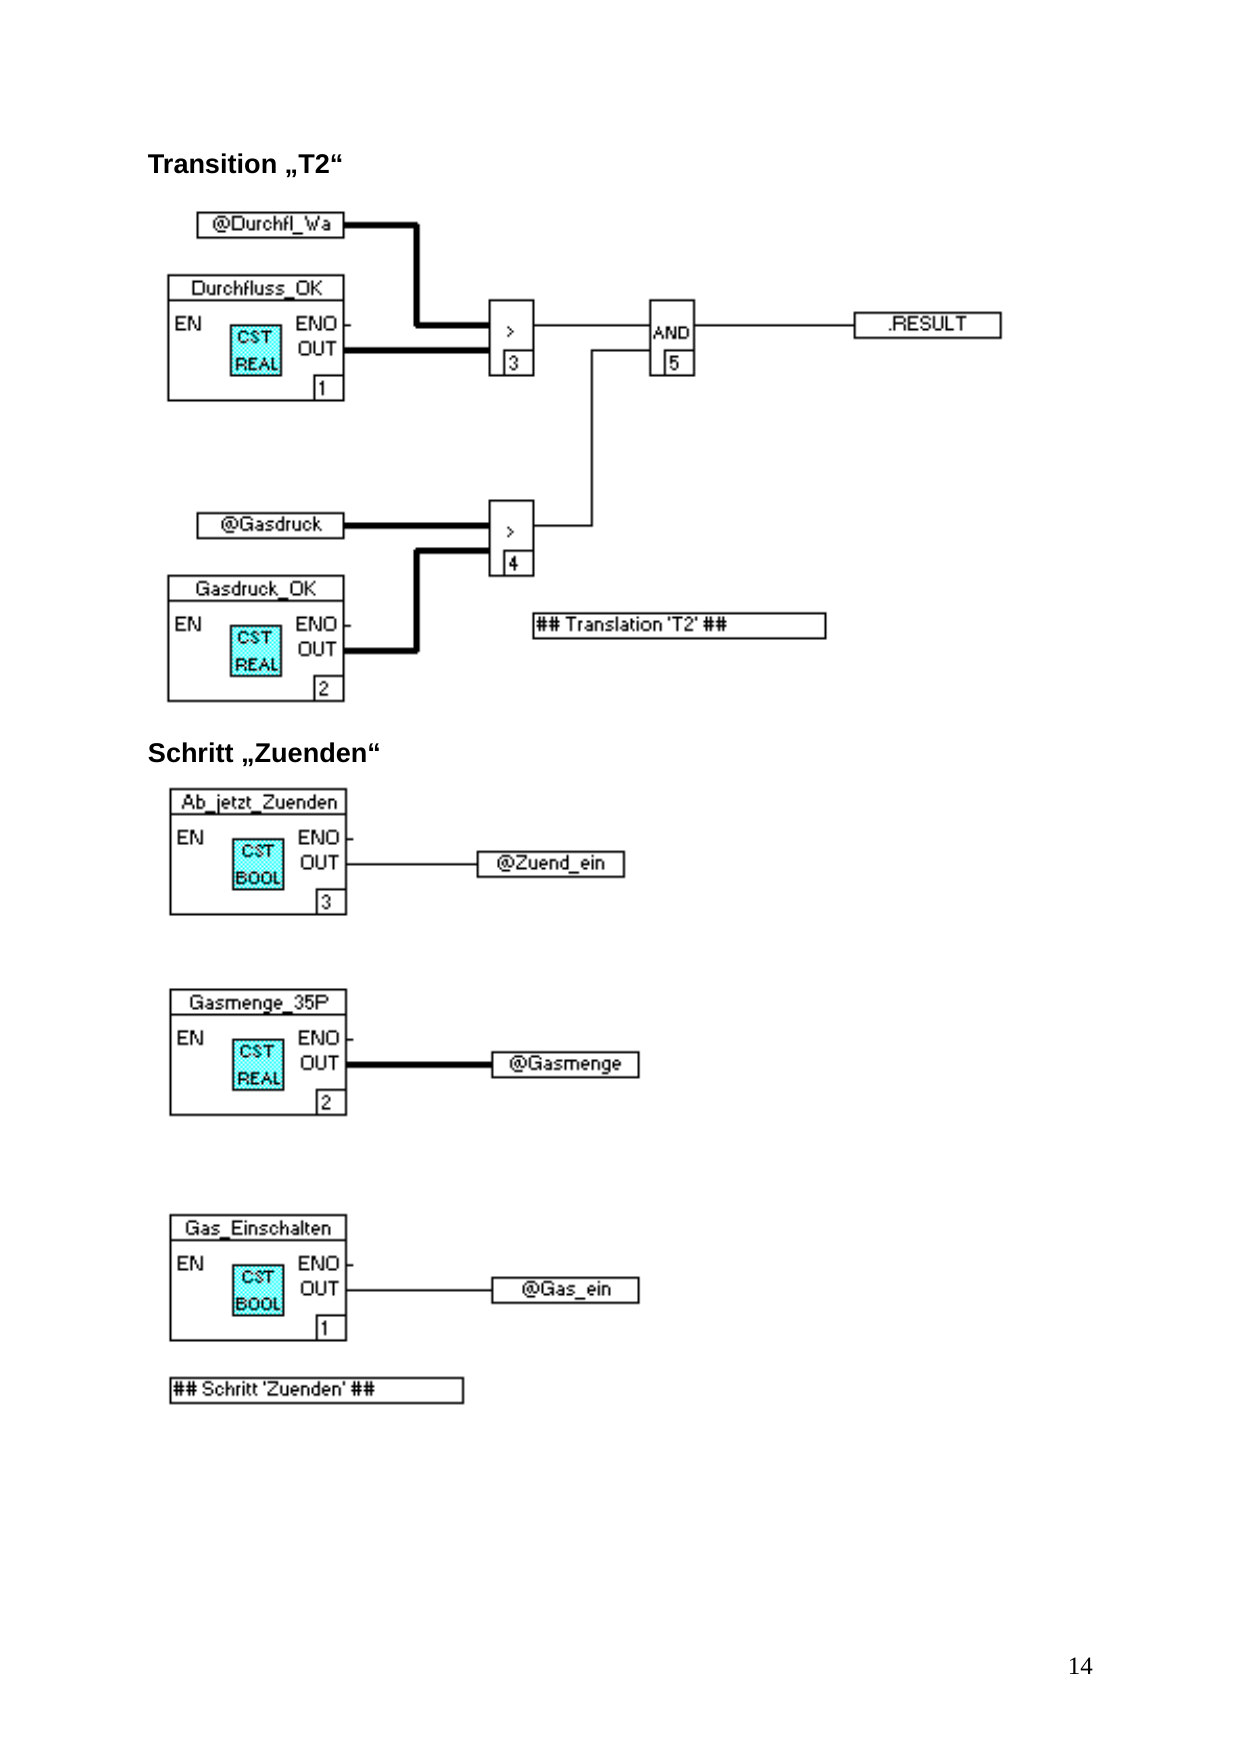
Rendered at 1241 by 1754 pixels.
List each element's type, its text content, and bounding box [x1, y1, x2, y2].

subtitle Schritt „Zuenden“ [148, 737, 1093, 768]
picture [147, 185, 1019, 713]
picture [147, 774, 659, 1413]
subtitle Transition „T2“ [148, 148, 1093, 179]
